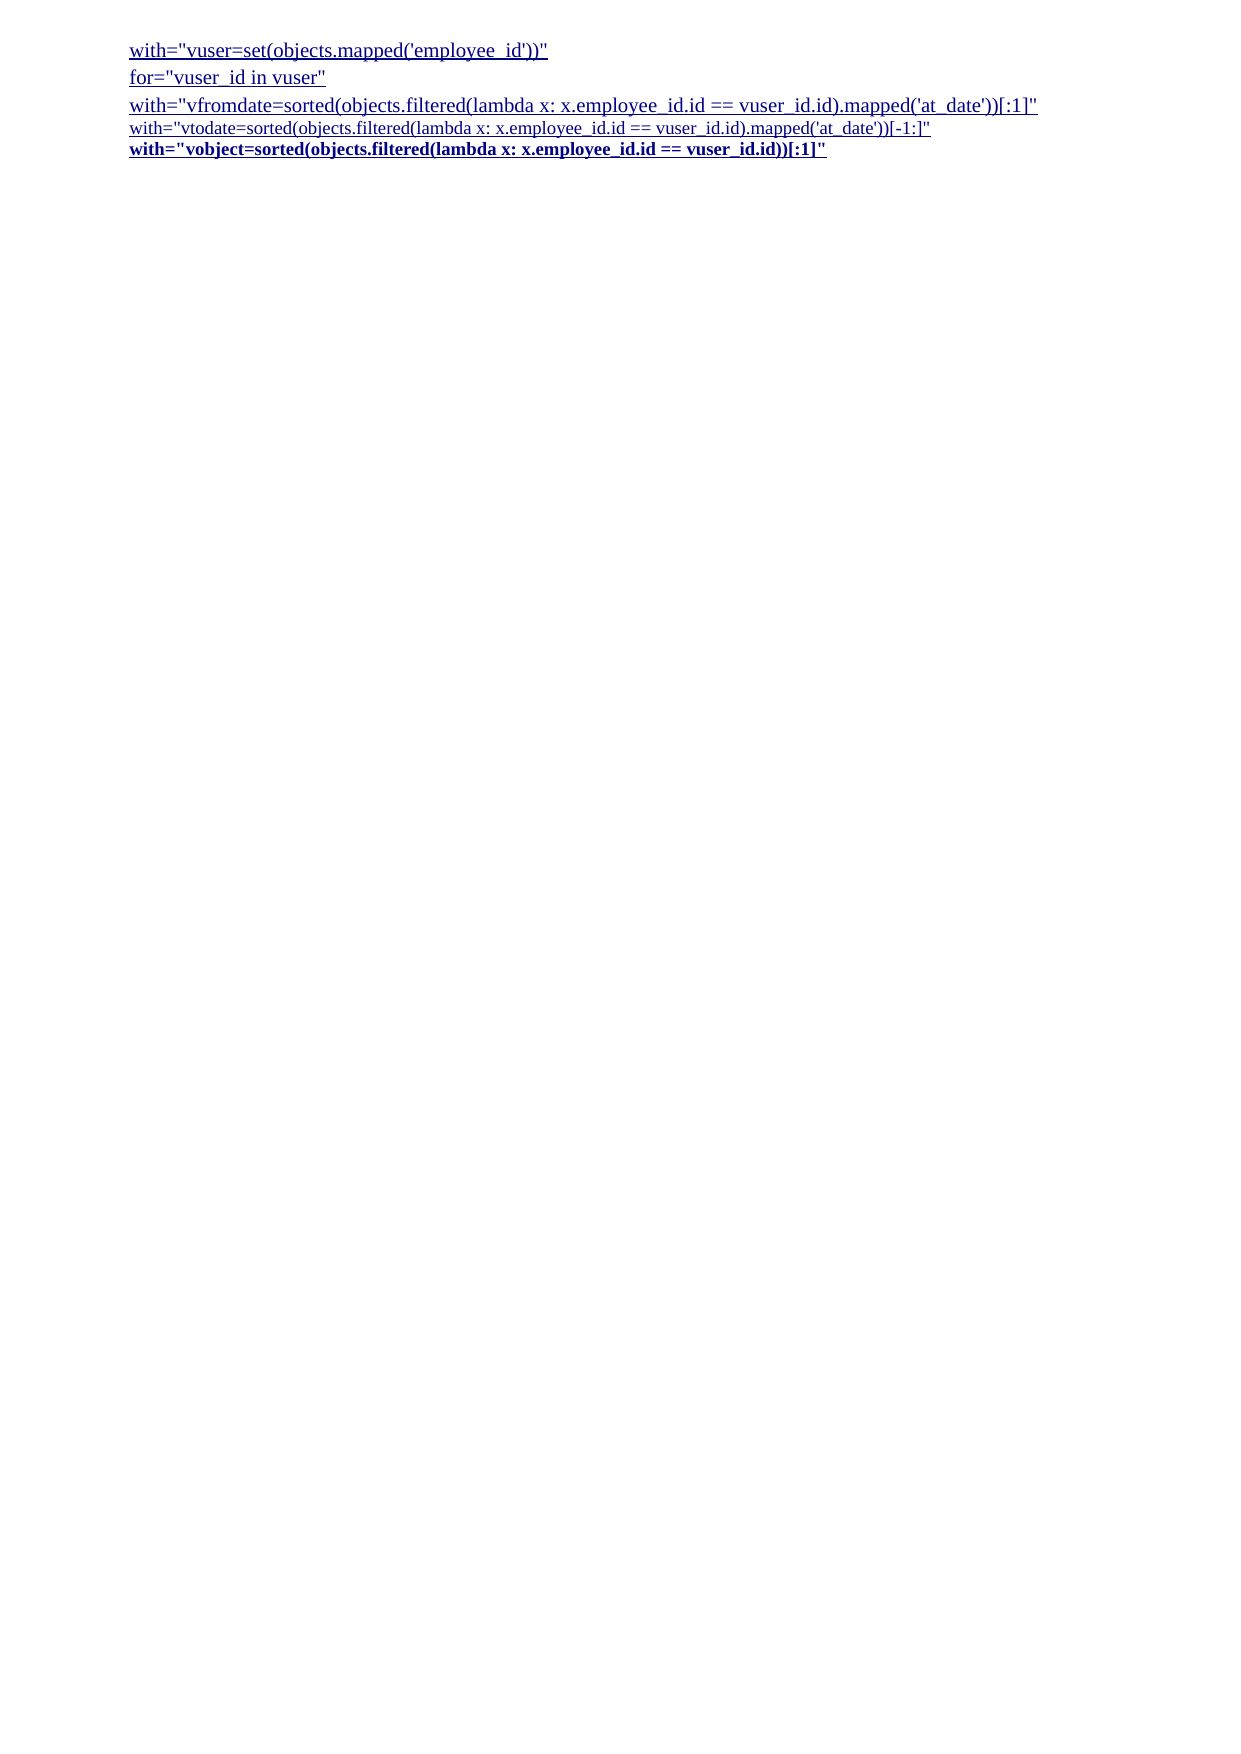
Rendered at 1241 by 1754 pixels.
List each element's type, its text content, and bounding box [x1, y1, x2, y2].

text with="vobject=sorted(objects.filtered(lambda x: x.employee_id.id == vuser_id.id))[:1]" [129, 138, 1143, 160]
text with="vuser=set(objects.mapped('employee_id'))" [129, 37, 1143, 62]
text for="vuser_id in vuser" [129, 65, 1143, 89]
text with="vfromdate=sorted(objects.filtered(lambda x: x.employee_id.id == vuser_id.id).mapped('at_date'))[:1]" [129, 93, 1143, 117]
text with="vtodate=sorted(objects.filtered(lambda x: x.employee_id.id == vuser_id.id).mapped('at_date'))[-1:]" [129, 117, 1143, 138]
